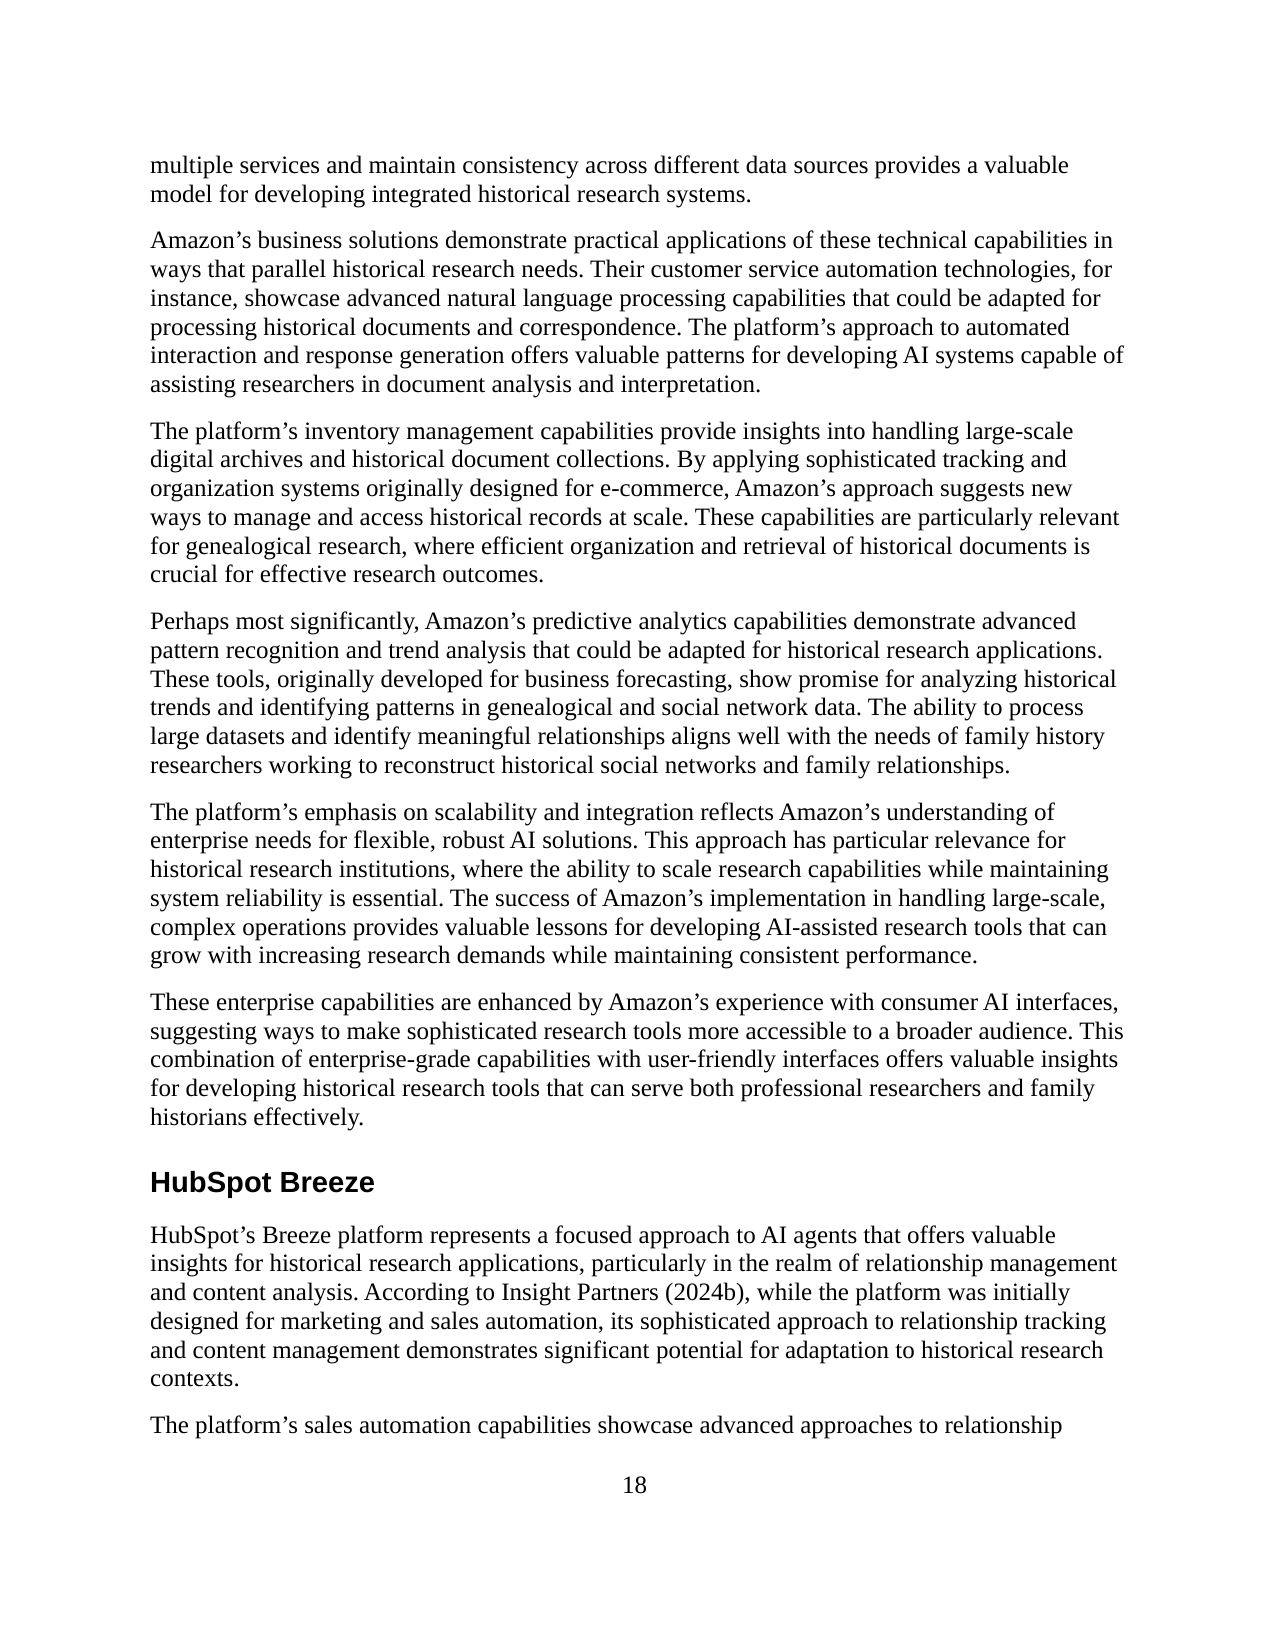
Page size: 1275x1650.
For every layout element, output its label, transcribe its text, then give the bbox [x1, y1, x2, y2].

text HubSpot’s Breeze platform represents a focused approach to AI agents that offers valuable insights for historical research applications, particularly in the realm of relationship management and content analysis. According to Insight Partners (2024b), while the platform was initially designed for marketing and sales automation, its sophisticated approach to relationship tracking and content management demonstrates significant potential for adaptation to historical research contexts. [150, 1220, 1125, 1392]
text The platform’s emphasis on scalability and integration reflects Amazon’s understanding of enterprise needs for flexible, robust AI solutions. This approach has particular relevance for historical research institutions, where the ability to scale research capabilities while maintaining system reliability is essential. The success of Amazon’s implementation in handling large-scale, complex operations provides valuable lessons for developing AI-assisted research tools that can grow with increasing research demands while maintaining consistent performance. [150, 797, 1125, 969]
text The platform’s sales automation capabilities showcase advanced approaches to relationship [150, 1410, 1125, 1439]
text Perhaps most significantly, Amazon’s predictive analytics capabilities demonstrate advanced pattern recognition and trend analysis that could be adapted for historical research applications. These tools, originally developed for business forecasting, show promise for analyzing historical trends and identifying patterns in genealogical and social network data. The ability to process large datasets and identify meaningful relationships aligns well with the needs of family history researchers working to reconstruct historical social networks and family relationships. [150, 606, 1125, 779]
text The platform’s inventory management capabilities provide insights into handling large-scale digital archives and historical document collections. By applying sophisticated tracking and organization systems originally designed for e-commerce, Amazon’s approach suggests new ways to manage and access historical records at scale. These capabilities are particularly relevant for genealogical research, where efficient organization and retrieval of historical documents is crucial for effective research outcomes. [150, 416, 1125, 588]
subtitle HubSpot Breeze [150, 1165, 1125, 1198]
text These enterprise capabilities are enhanced by Amazon’s experience with consumer AI interfaces, suggesting ways to make sophisticated research tools more accessible to a broader audience. This combination of enterprise-grade capabilities with user-friendly interfaces offers valuable insights for developing historical research tools that can serve both professional researchers and family historians effectively. [150, 987, 1125, 1131]
text multiple services and maintain consistency across different data sources provides a valuable model for developing integrated historical research systems. [150, 150, 1125, 207]
text Amazon’s business solutions demonstrate practical applications of these technical capabilities in ways that parallel historical research needs. Their customer service automation technologies, for instance, showcase advanced natural language processing capabilities that could be adapted for processing historical documents and correspondence. The platform’s approach to automated interaction and response generation offers valuable patterns for developing AI systems capable of assisting researchers in document analysis and interpretation. [150, 225, 1125, 398]
